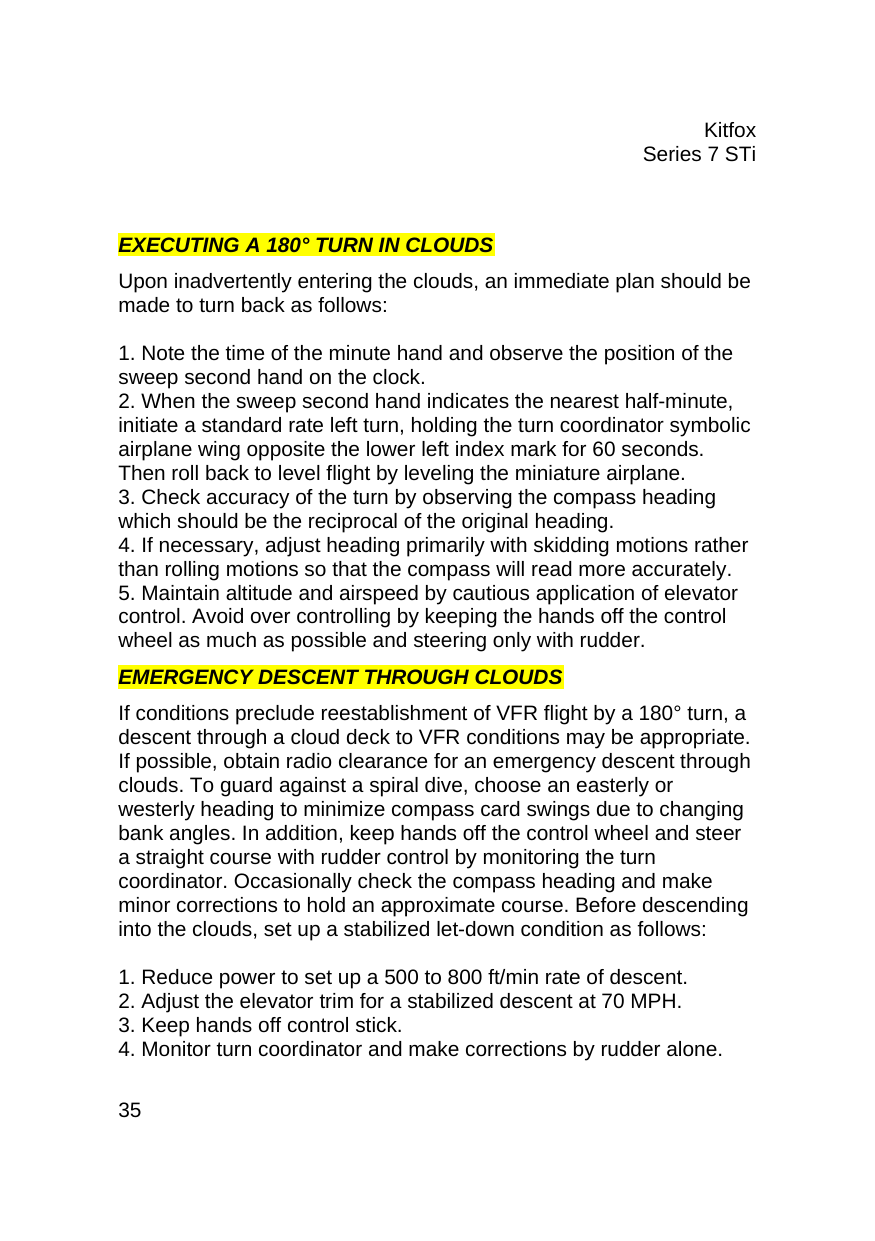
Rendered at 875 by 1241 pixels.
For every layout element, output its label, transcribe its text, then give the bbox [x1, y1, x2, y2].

text 5. Maintain altitude and airspeed by cautious application of elevator control. Avoid over controlling by keeping the hands off the control wheel as much as possible and steering only with rudder. [118, 580, 756, 652]
text 2. Adjust the elevator trim for a stabilized descent at 70 MPH. [118, 989, 756, 1013]
text 2. When the sweep second hand indicates the nearest half-minute, initiate a standard rate left turn, holding the turn coordinator symbolic airplane wing opposite the lower left index mark for 60 seconds. Then roll back to level flight by leveling the miniature airplane. [118, 389, 756, 484]
subtitle EMERGENCY DESCENT THROUGH CLOUDS [118, 665, 756, 689]
text 1. Note the time of the minute hand and observe the position of the sweep second hand on the clock. [118, 341, 756, 389]
text If conditions preclude reestablishment of VFR flight by a 180° turn, a descent through a cloud deck to VFR conditions may be appropriate. If possible, obtain radio clearance for an emergency descent through clouds. To guard against a spiral dive, choose an easterly or westerly heading to minimize compass card swings due to changing bank angles. In addition, keep hands off the control wheel and steer a straight course with rudder control by monitoring the turn coordinator. Occasionally check the compass heading and make minor corrections to hold an approximate course. Before descending into the clouds, set up a stabilized let-down condition as follows: [118, 701, 756, 941]
text 3. Check accuracy of the turn by observing the compass heading which should be the reciprocal of the original heading. [118, 484, 756, 532]
text Upon inadvertently entering the clouds, an immediate plan should be made to turn back as follows: [118, 269, 756, 317]
text 3. Keep hands off control stick. [118, 1013, 756, 1037]
text 4. If necessary, adjust heading primarily with skidding motions rather than rolling motions so that the compass will read more accurately. [118, 532, 756, 580]
text 4. Monitor turn coordinator and make corrections by rudder alone. [118, 1037, 756, 1061]
subtitle EXECUTING A 180° TURN IN CLOUDS [118, 232, 756, 256]
text 1. Reduce power to set up a 500 to 800 ft/min rate of descent. [118, 965, 756, 989]
